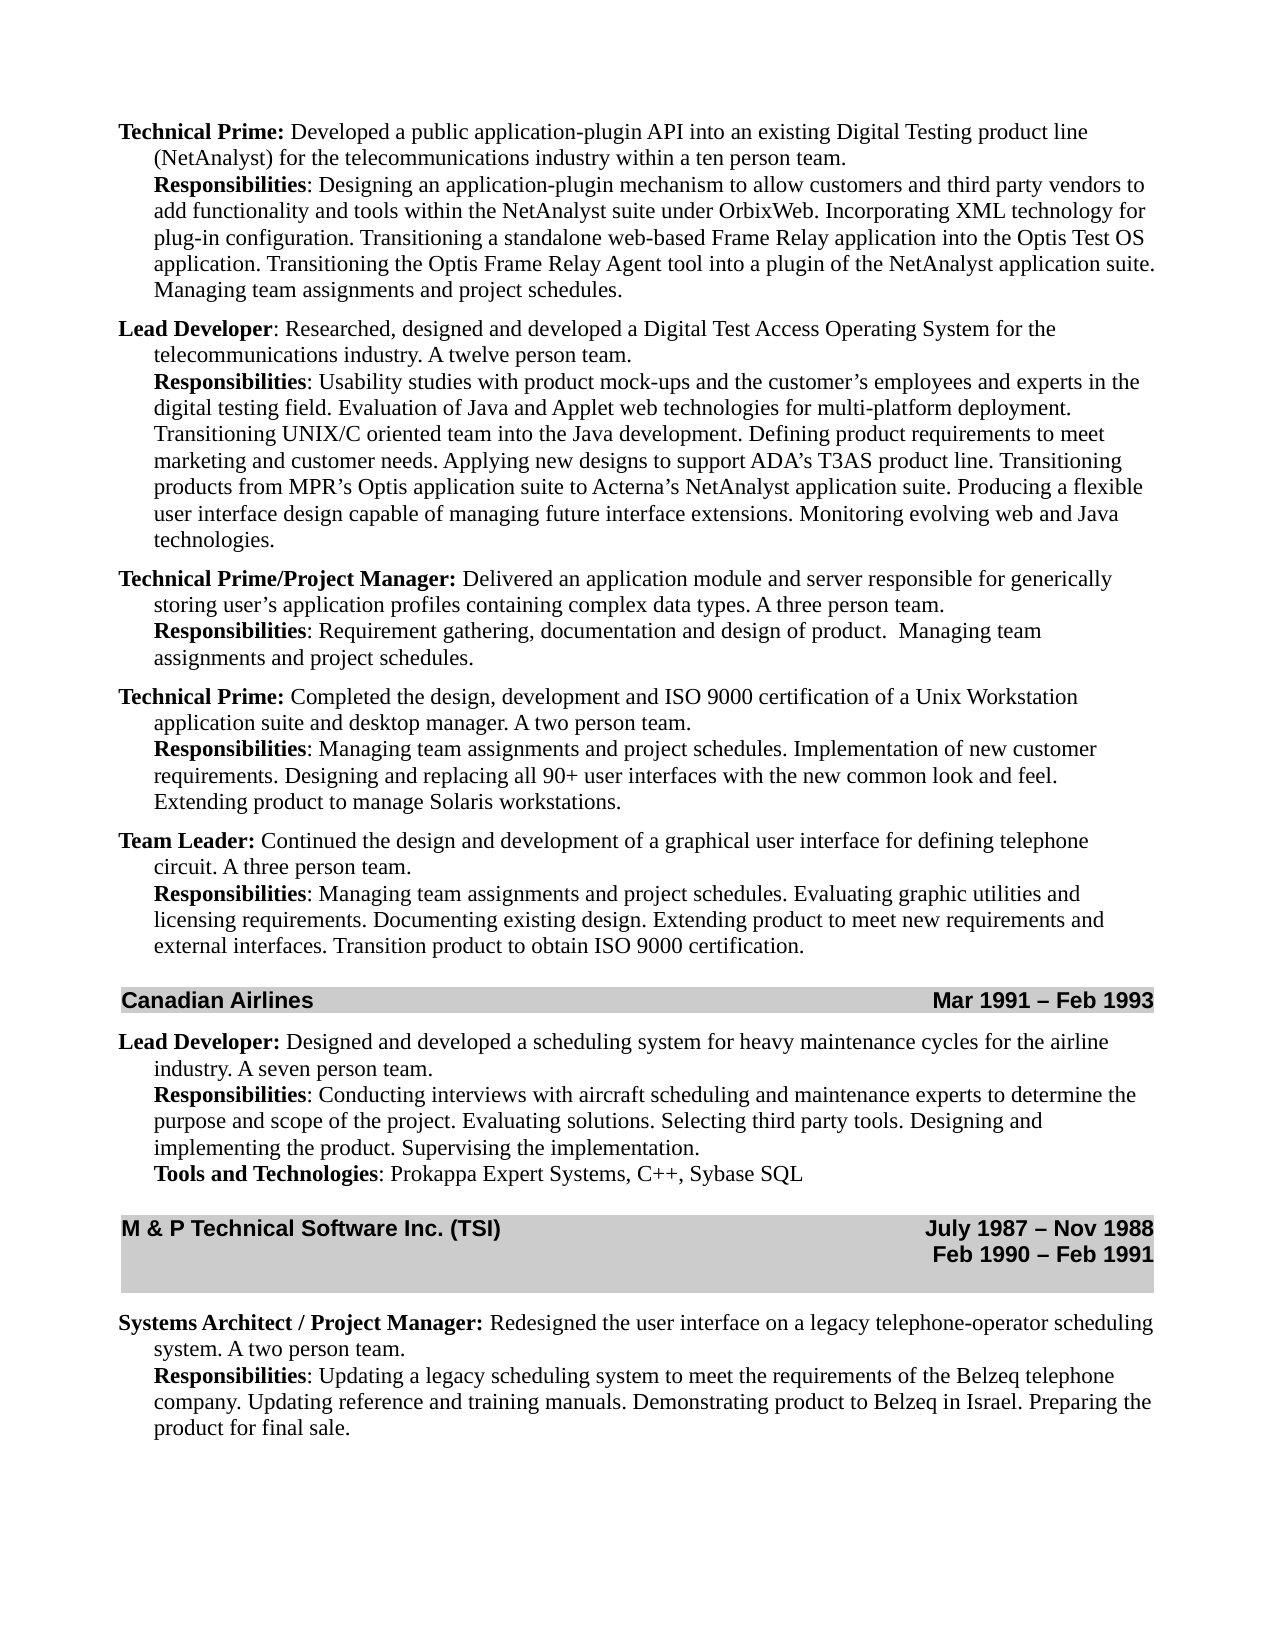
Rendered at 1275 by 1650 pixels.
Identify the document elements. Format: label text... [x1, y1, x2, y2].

text Team Leader: Continued the design and development of a graphical user interface for defining telephone circuit. A three person team. Responsibilities: Managing team assignments and project schedules. Evaluating graphic utilities and licensing requirements. Documenting existing design. Extending product to meet new requirements and external interfaces. Transition product to obtain ISO 9000 certification. [118, 827, 1157, 959]
text Canadian Airlines Mar 1991 – Feb 1993 [118, 984, 1157, 1016]
text Technical Prime: Completed the design, development and ISO 9000 certification of a Unix Workstation application suite and desktop manager. A two person team. Responsibilities: Managing team assignments and project schedules. Implementation of new customer requirements. Designing and replacing all 90+ user interfaces with the new common look and feel. Extending product to manage Solaris workstations. [118, 683, 1157, 814]
text M & P Technical Software Inc. (TSI) July 1987 – Nov 1988 Feb 1990 – Feb 1991 [118, 1212, 1157, 1296]
text Technical Prime: Developed a public application-plugin API into an existing Digital Testing product line (NetAnalyst) for the telecommunications industry within a ten person team. Responsibilities: Designing an application-plugin mechanism to allow customers and third party vendors to add functionality and tools within the NetAnalyst suite under OrbixWeb. Incorporating XML technology for plug-in configuration. Transitioning a standalone web-based Frame Relay application into the Optis Test OS application. Transitioning the Optis Frame Relay Agent tool into a plugin of the NetAnalyst application suite. Managing team assignments and project schedules. [118, 118, 1157, 303]
text Lead Developer: Researched, designed and developed a Digital Test Access Operating System for the telecommunications industry. A twelve person team. Responsibilities: Usability studies with product mock-ups and the customer’s employees and experts in the digital testing field. Evaluation of Java and Applet web technologies for multi-platform deployment. Transitioning UNIX/C oriented team into the Java development. Defining product requirements to meet marketing and customer needs. Applying new designs to support ADA’s T3AS product line. Transitioning products from MPR’s Optis application suite to Acterna’s NetAnalyst application suite. Producing a flexible user interface design capable of managing future interface extensions. Monitoring evolving web and Java technologies. [118, 315, 1157, 552]
text Lead Developer: Designed and developed a scheduling system for heavy maintenance cycles for the airline industry. A seven person team. Responsibilities: Conducting interviews with aircraft scheduling and maintenance experts to determine the purpose and scope of the project. Evaluating solutions. Selecting third party tools. Designing and implementing the product. Supervising the implementation. Tools and Technologies: Prokappa Expert Systems, C++, Sybase SQL [118, 1028, 1157, 1187]
text Systems Architect / Project Manager: Redesigned the user interface on a legacy telephone-operator scheduling system. A two person team. Responsibilities: Updating a legacy scheduling system to meet the requirements of the Belzeq telephone company. Updating reference and training manuals. Demonstrating product to Belzeq in Israel. Preparing the product for final sale. [118, 1309, 1157, 1441]
text Technical Prime/Project Manager: Delivered an application module and server responsible for generically storing user’s application profiles containing complex data types. A three person team. Responsibilities: Requirement gathering, documentation and design of product. Managing team assignments and project schedules. [118, 565, 1157, 670]
